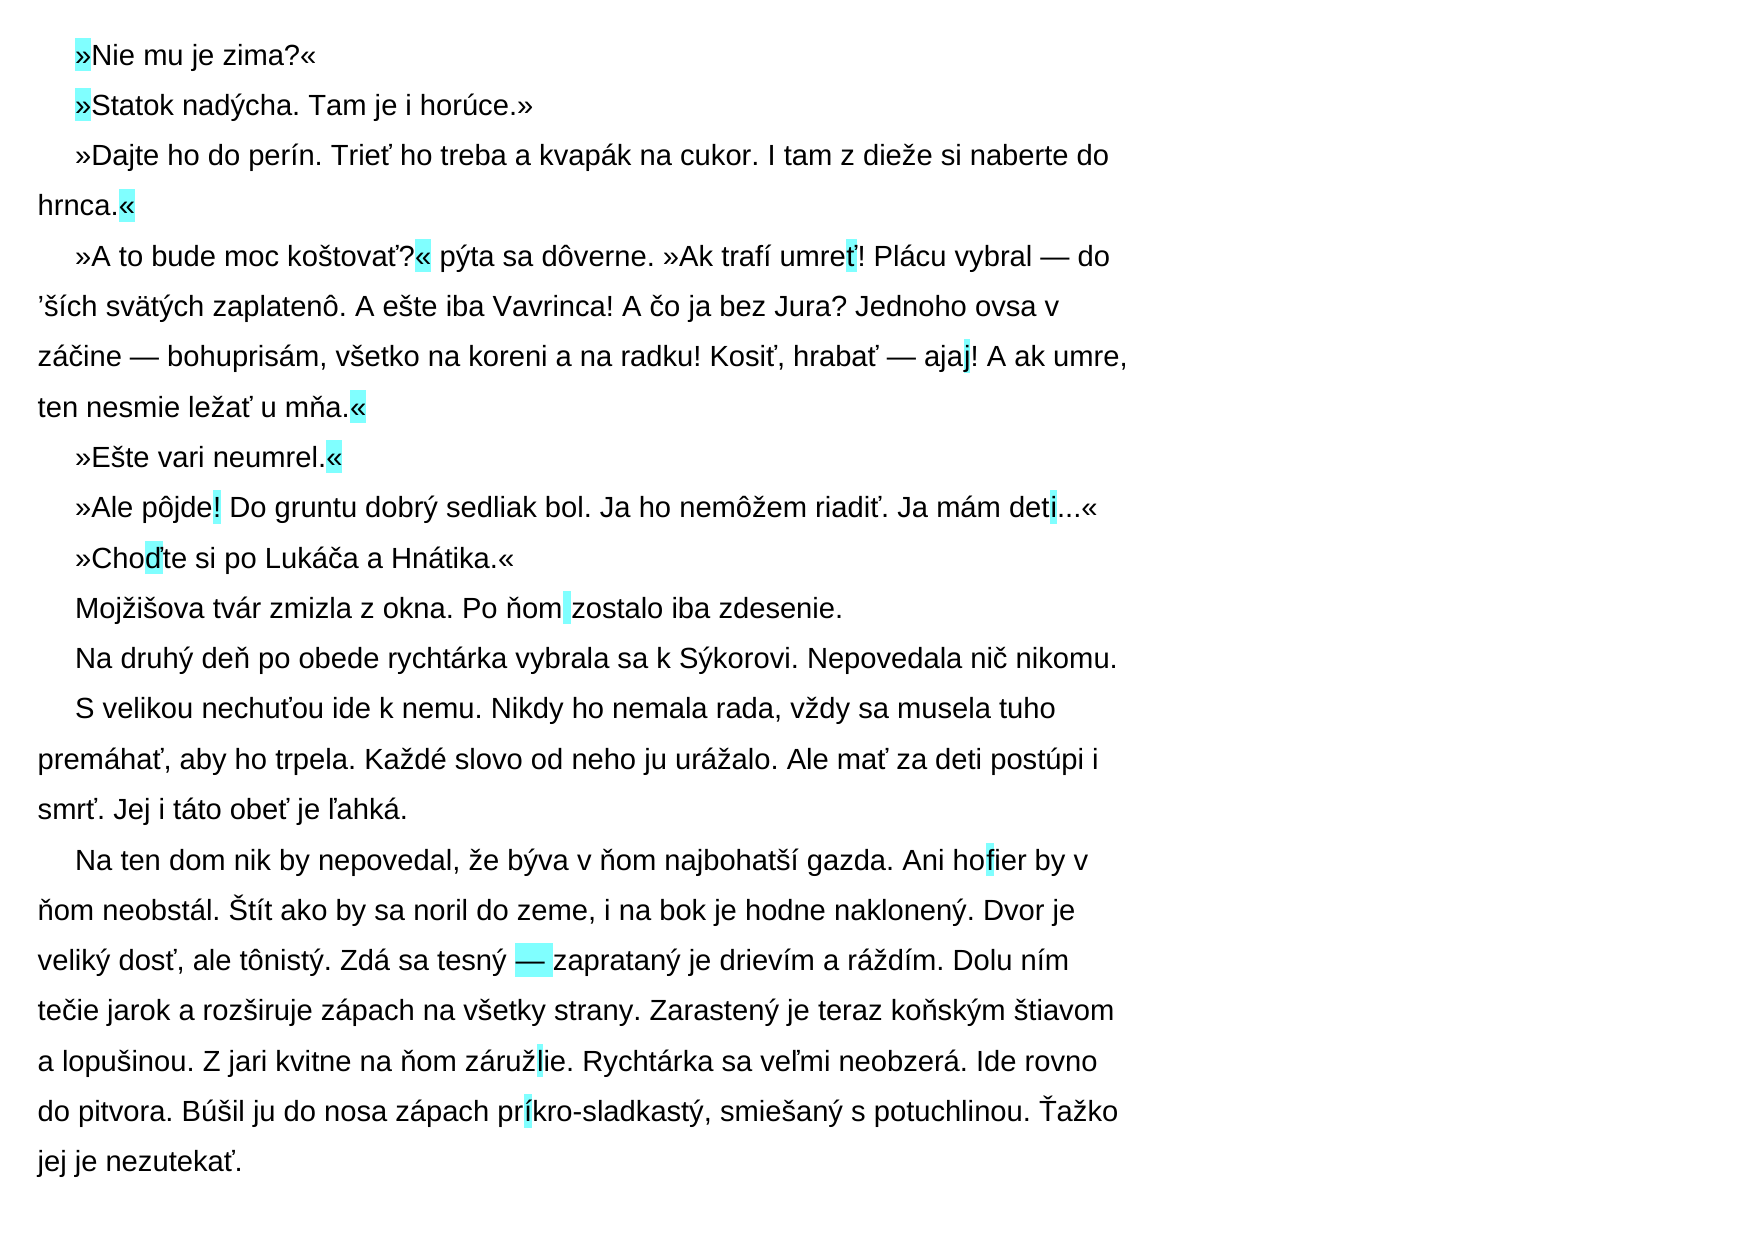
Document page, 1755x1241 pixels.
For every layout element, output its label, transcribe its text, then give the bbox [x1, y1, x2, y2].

text »Choďte si po Lukáča a Hnátika.« [37, 541, 144, 574]
text S velikou nechuťou ide k nemu. Nikdy ho nemala rada, vždy sa musela tuho premáhať, aby ho trpela. Každé slovo od neho ju urážalo. Ale mať za deti postúpi i smrť. Jej i táto obeť je ľahká. [37, 692, 1130, 826]
text Mojžišova tvár zmizla z okna. Po ňom zostalo iba zdesenie. [37, 591, 1130, 624]
text »Ešte vari neumrel.« [37, 440, 1130, 473]
text »Dajte ho do perín. Trieť ho treba a kvapák na cukor. I tam z dieže si naberte do hrnca.« [37, 138, 1130, 222]
text »Ale pôjde! Do gruntu dobrý sedliak bol. Ja ho nemôžem riadiť. Ja mám deti...« [37, 490, 1130, 524]
text »Statok nadýcha. Tam je i horúce.» [37, 88, 1130, 121]
text Na ten dom nik by nepovedal, že býva v ňom najbohatší gazda. Ani hofier by v ňom neobstál. Štít ako by sa noril do zeme, i na bok je hodne naklonený. Dvor je veliký dosť, ale tônistý. Zdá sa tesný — zaprataný je drievím a ráždím. Dolu ním tečie jarok a rozširuje zápach na všetky strany. Zarastený je teraz koňským štiavom a lopušinou. Z jari kvitne na ňom záružlie. Rychtárka sa veľmi neobzerá. Ide rovno do pitvora. Búšil ju do nosa zápach príkro-sladkastý, smiešaný s potuchlinou. Ťažko jej je nezutekať. [37, 842, 1130, 1178]
text Na druhý deň po obede rychtárka vybrala sa k Sýkorovi. Nepovedala nič nikomu. [37, 641, 1130, 675]
text »Choďte si po Lukáča a Hnátika.« [163, 541, 1130, 574]
text »Nie mu je zima?« [37, 37, 1130, 71]
text »A to bude moc koštovať?« pýta sa dôverne. »Ak trafí umreť! Plácu vybral — do ’ších svätých zaplatenô. A ešte iba Vavrinca! A čo ja bez Jura? Jednoho ovsa v záčine — bohuprisám, všetko na koreni a na radku! Kosiť, hrabať — ajaj! A ak umre, ten nesmie ležať u mňa.« [37, 239, 1130, 423]
